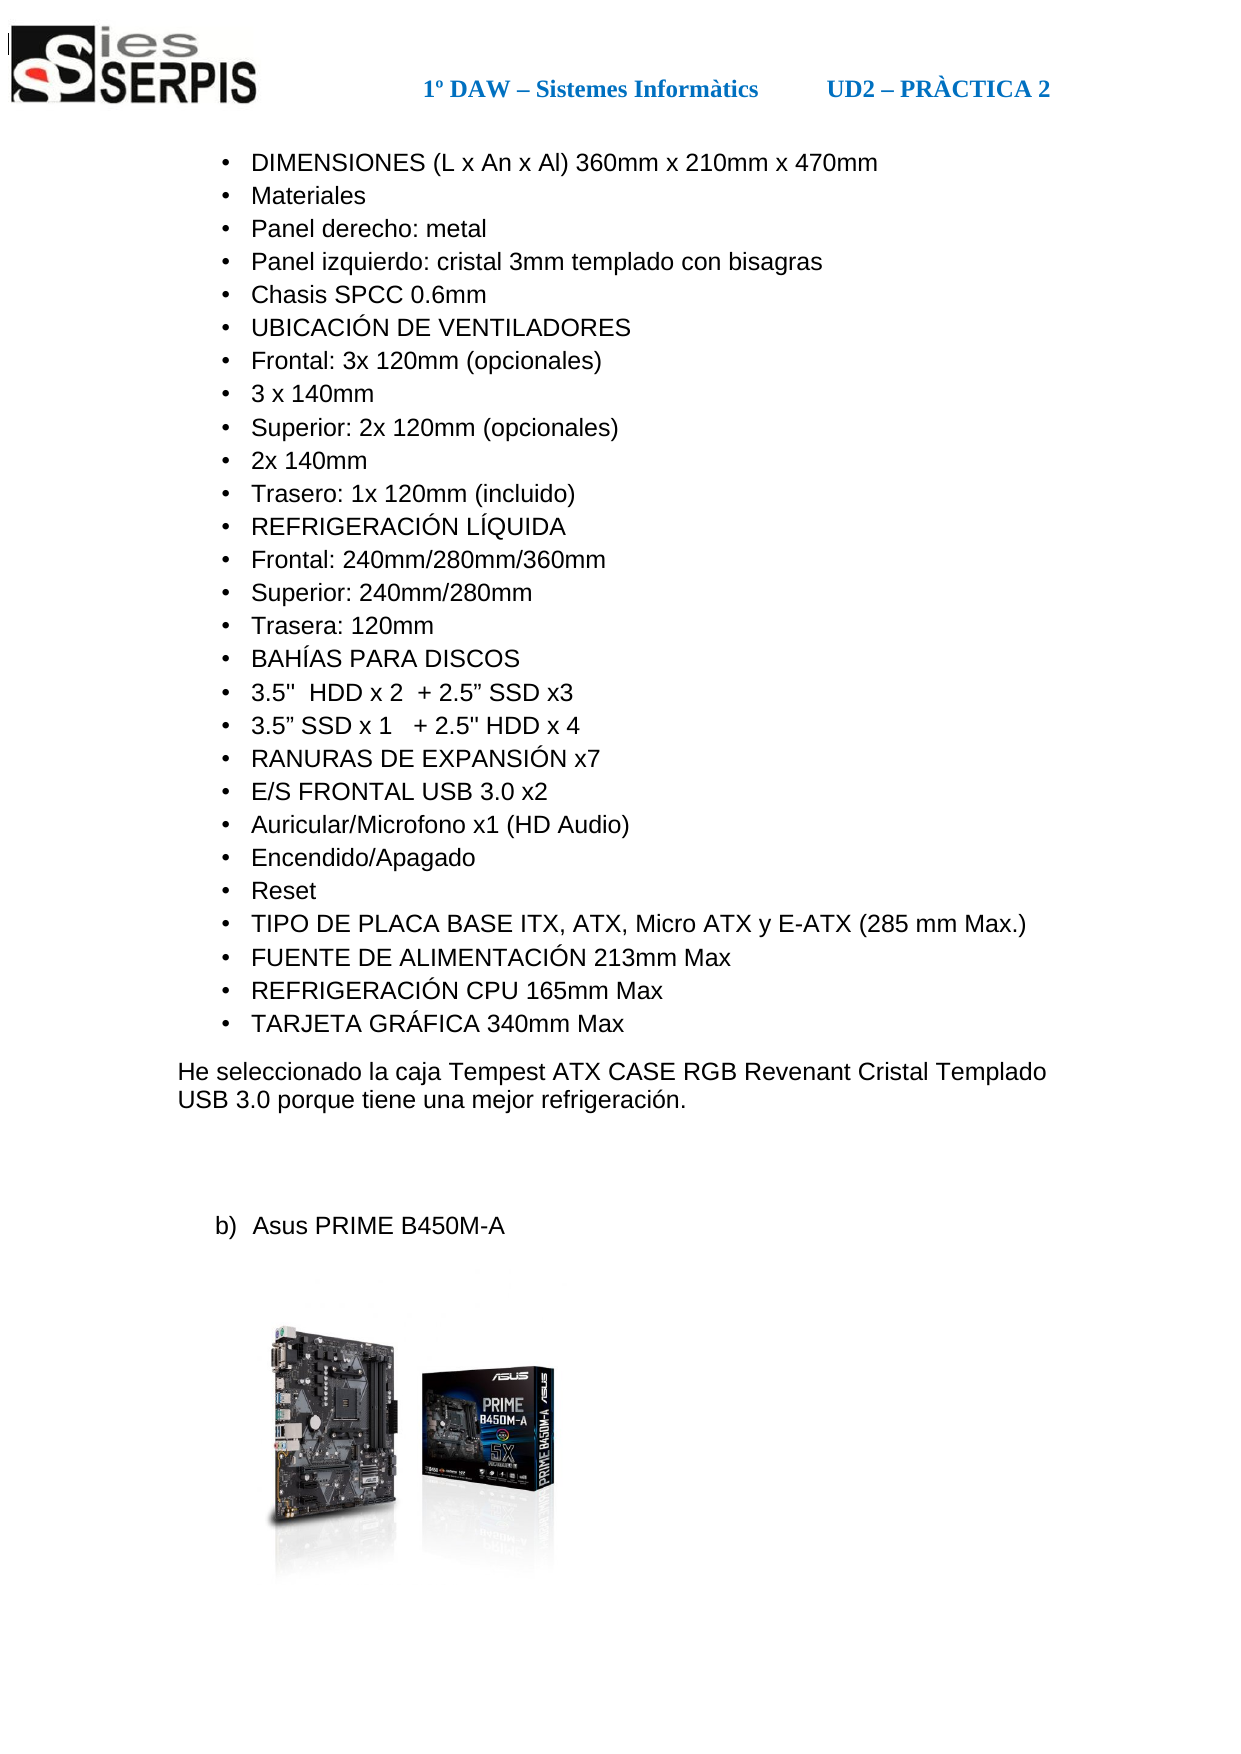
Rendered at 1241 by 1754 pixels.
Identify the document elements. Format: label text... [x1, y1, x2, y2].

list Trasero: 1x 120mm (incluido) [221, 479, 1063, 508]
list RANURAS DE EXPANSIÓN x7 [221, 744, 1063, 773]
list Chasis SPCC 0.6mm [221, 280, 1063, 309]
list REFRIGERACIÓN CPU 165mm Max [221, 976, 1063, 1004]
list BAHÍAS PARA DISCOS [221, 644, 1063, 673]
list Frontal: 240mm/280mm/360mm [221, 545, 1063, 574]
list TARJETA GRÁFICA 340mm Max [221, 1009, 1063, 1038]
list UBICACIÓN DE VENTILADORES [221, 313, 1063, 342]
list 3.5” SSD x 1 + 2.5'' HDD x 4 [221, 711, 1063, 739]
list Auricular/Microfono x1 (HD Audio) [221, 810, 1063, 839]
list Materiales [221, 181, 1063, 209]
text He seleccionado la caja Tempest ATX CASE RGB Revenant Cristal Templado USB 3.0 porque tiene una mejor refrigeración. [177, 1057, 1063, 1114]
list 2x 140mm [221, 446, 1063, 474]
list Panel derecho: metal [221, 214, 1063, 243]
list 3.5'' HDD x 2 + 2.5” SSD x3 [221, 678, 1063, 706]
list Panel izquierdo: cristal 3mm templado con bisagras [221, 247, 1063, 276]
list Superior: 240mm/280mm [221, 578, 1063, 607]
list DIMENSIONES (L x An x Al) 360mm x 210mm x 470mm [221, 148, 1063, 176]
list Trasera: 120mm [221, 611, 1063, 640]
list TIPO DE PLACA BASE ITX, ATX, Micro ATX y E-ATX (285 mm Max.) [221, 909, 1063, 938]
list Encendido/Apagado [221, 843, 1063, 872]
list E/S FRONTAL USB 3.0 x2 [221, 777, 1063, 806]
list Frontal: 3x 120mm (opcionales) [221, 346, 1063, 375]
list REFRIGERACIÓN LÍQUIDA [221, 512, 1063, 541]
list Reset [221, 876, 1063, 905]
list Asus PRIME B450M-A [215, 1211, 1063, 1239]
list FUENTE DE ALIMENTACIÓN 213mm Max [221, 943, 1063, 971]
list Superior: 2x 120mm (opcionales) [221, 413, 1063, 441]
list 3 x 140mm [221, 379, 1063, 408]
